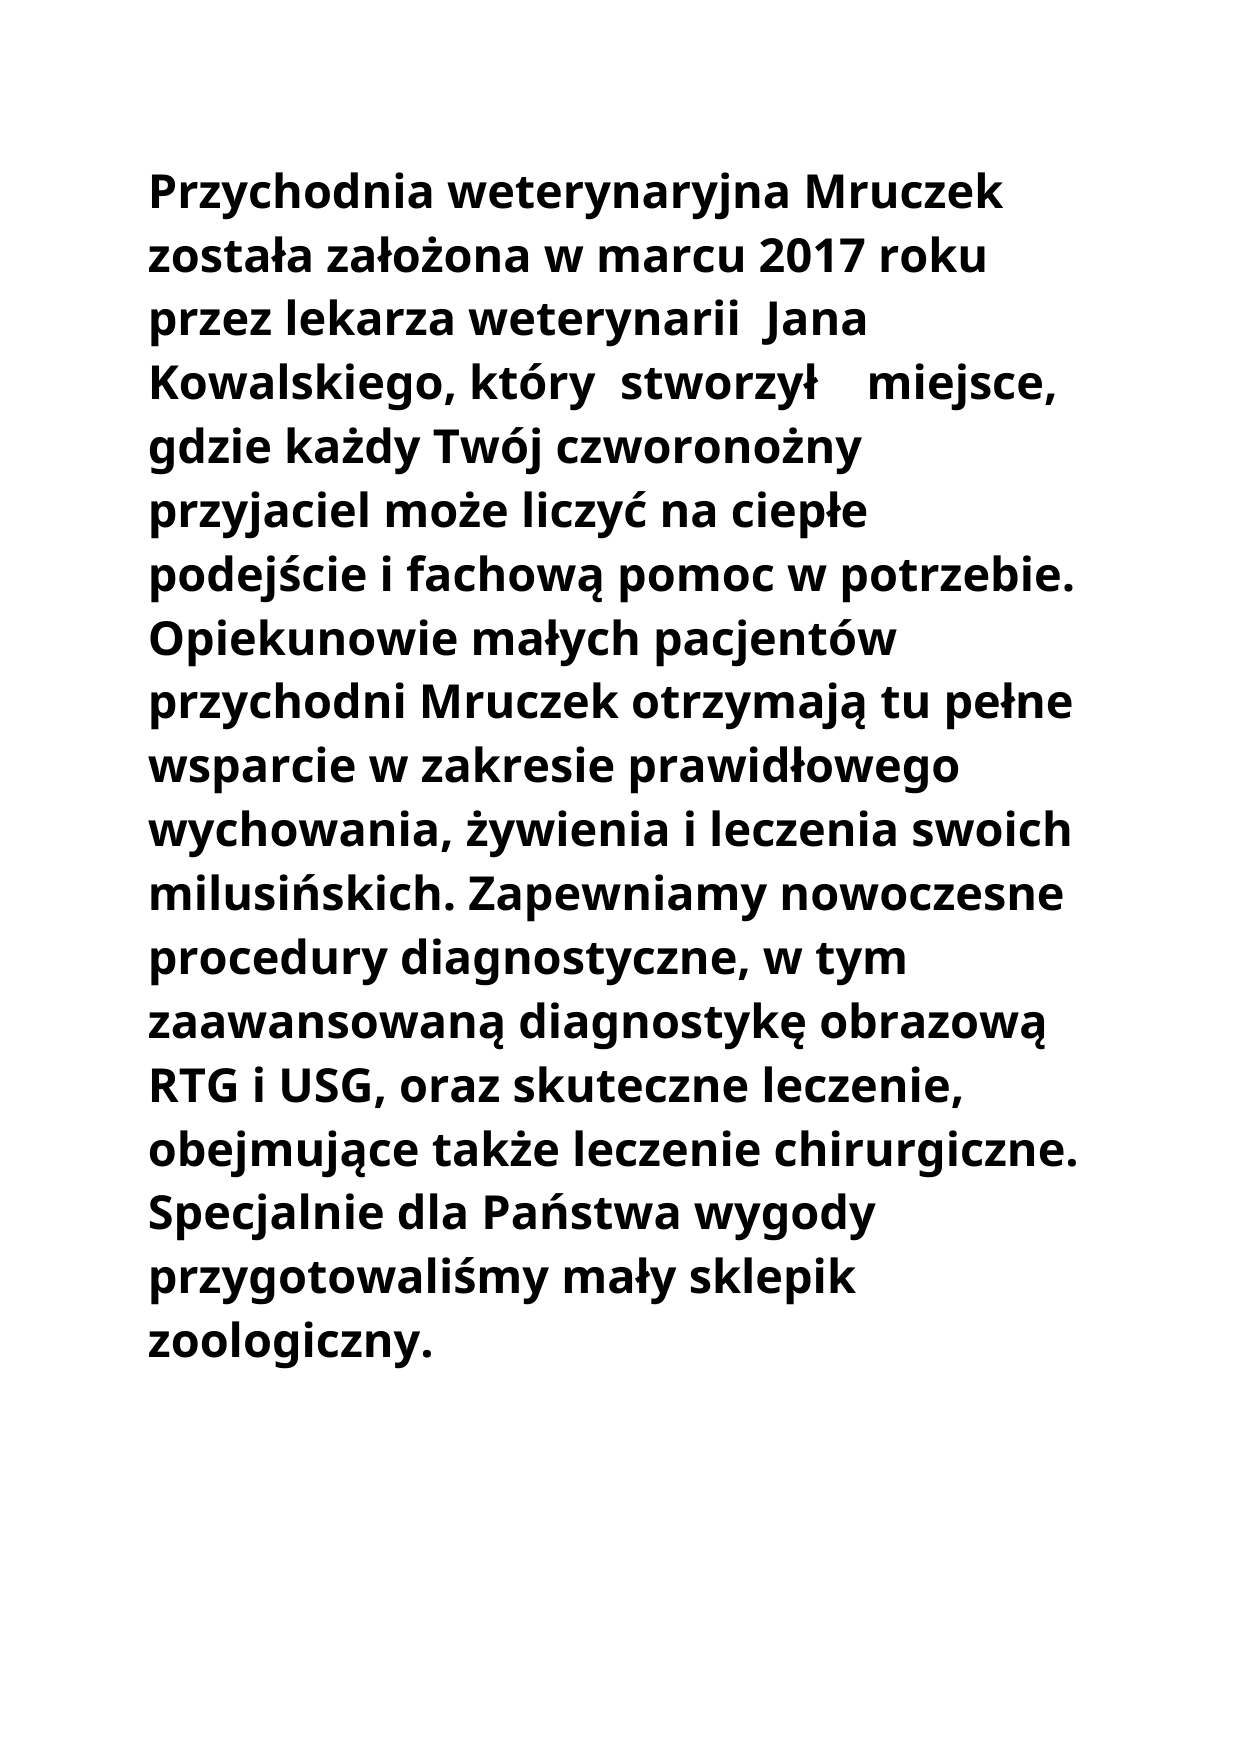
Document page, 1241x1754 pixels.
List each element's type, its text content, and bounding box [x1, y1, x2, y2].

text Przychodnia weterynaryjna Mruczek została założona w marcu 2017 roku przez lekarza weterynarii Jana Kowalskiego, który stworzył miejsce, gdzie każdy Twój czworonożny przyjaciel może liczyć na ciepłe podejście i fachową pomoc w potrzebie. Opiekunowie małych pacjentów przychodni Mruczek otrzymają tu pełne wsparcie w zakresie prawidłowego wychowania, żywienia i leczenia swoich milusińskich. Zapewniamy nowoczesne procedury diagnostyczne, w tym zaawansowaną diagnostykę obrazową RTG i USG, oraz skuteczne leczenie, obejmujące także leczenie chirurgiczne. Specjalnie dla Państwa wygody przygotowaliśmy mały sklepik zoologiczny. [148, 158, 1093, 1371]
